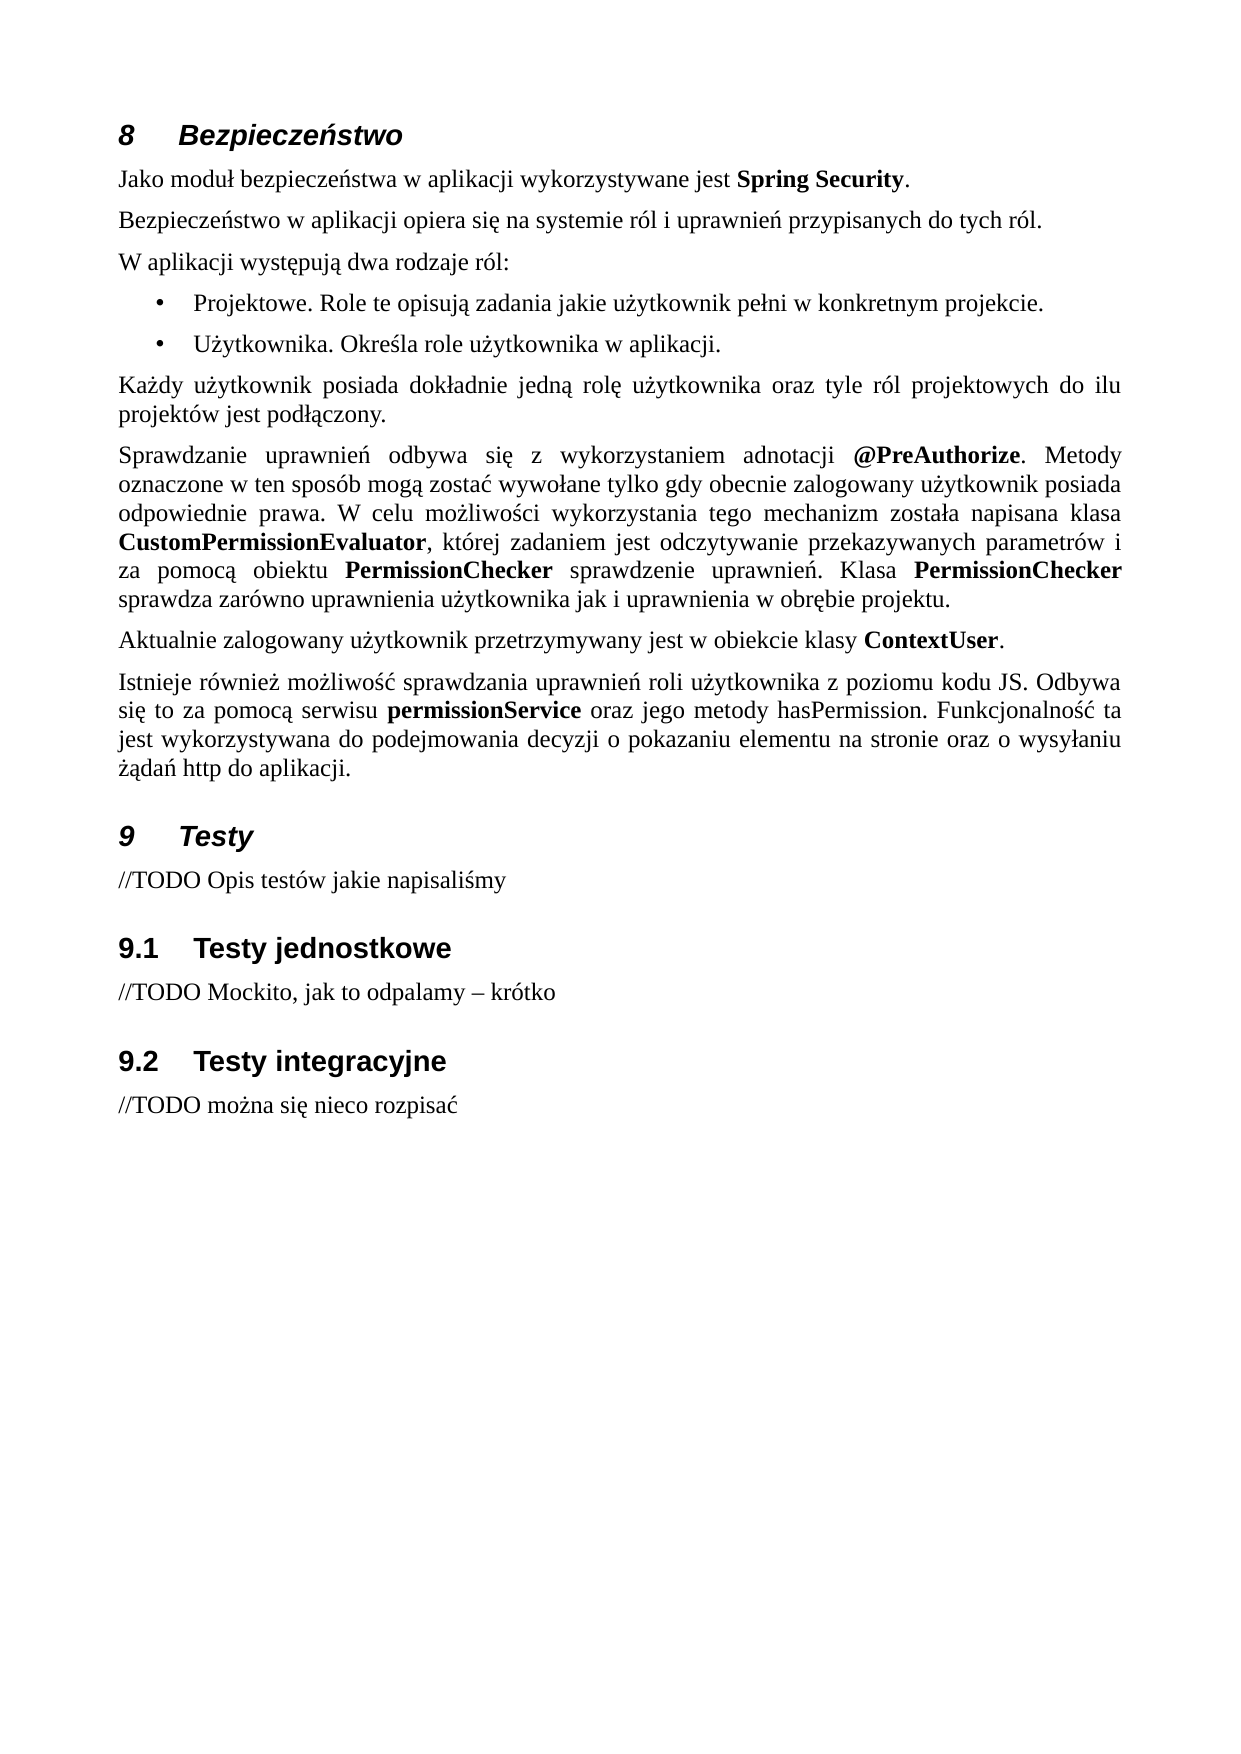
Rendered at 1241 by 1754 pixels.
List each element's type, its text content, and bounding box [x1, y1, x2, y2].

text Istnieje również możliwość sprawdzania uprawnień roli użytkownika z poziomu kodu JS. Odbywa się to za pomocą serwisu permissionService oraz jego metody hasPermission. Funkcjonalność ta jest wykorzystywana do podejmowania decyzji o pokazaniu elementu na stronie oraz o wysyłaniu żądań http do aplikacji. [118, 667, 1122, 782]
subtitle Testy [118, 819, 1122, 853]
text Bezpieczeństwo w aplikacji opiera się na systemie ról i uprawnień przypisanych do tych ról. [118, 205, 1122, 234]
list Projektowe. Role te opisują zadania jakie użytkownik pełni w konkretnym projekcie. [156, 288, 1122, 317]
subtitle Bezpieczeństwo [118, 118, 1122, 152]
subtitle Testy integracyjne [118, 1044, 1122, 1077]
text Każdy użytkownik posiada dokładnie jedną rolę użytkownika oraz tyle ról projektowych do ilu projektów jest podłączony. [118, 370, 1122, 428]
text //TODO Opis testów jakie napisaliśmy [118, 865, 1122, 894]
text Sprawdzanie uprawnień odbywa się z wykorzystaniem adnotacji @PreAuthorize. Metody oznaczone w ten sposób mogą zostać wywołane tylko gdy obecnie zalogowany użytkownik posiada odpowiednie prawa. W celu możliwości wykorzystania tego mechanizm została napisana klasa CustomPermissionEvaluator, której zadaniem jest odczytywanie przekazywanych parametrów i za pomocą obiektu PermissionChecker sprawdzenie uprawnień. Klasa PermissionChecker sprawdza zarówno uprawnienia użytkownika jak i uprawnienia w obrębie projektu. [118, 440, 1122, 613]
text W aplikacji występują dwa rodzaje ról: [118, 247, 1122, 275]
text Jako moduł bezpieczeństwa w aplikacji wykorzystywane jest Spring Security. [118, 164, 1122, 193]
list Użytkownika. Określa role użytkownika w aplikacji. [156, 329, 1122, 358]
subtitle Testy jednostkowe [118, 931, 1122, 965]
text //TODO Mockito, jak to odpalamy – krótko [118, 977, 1122, 1006]
text Aktualnie zalogowany użytkownik przetrzymywany jest w obiekcie klasy ContextUser. [118, 625, 1122, 654]
text //TODO można się nieco rozpisać [118, 1090, 1122, 1118]
